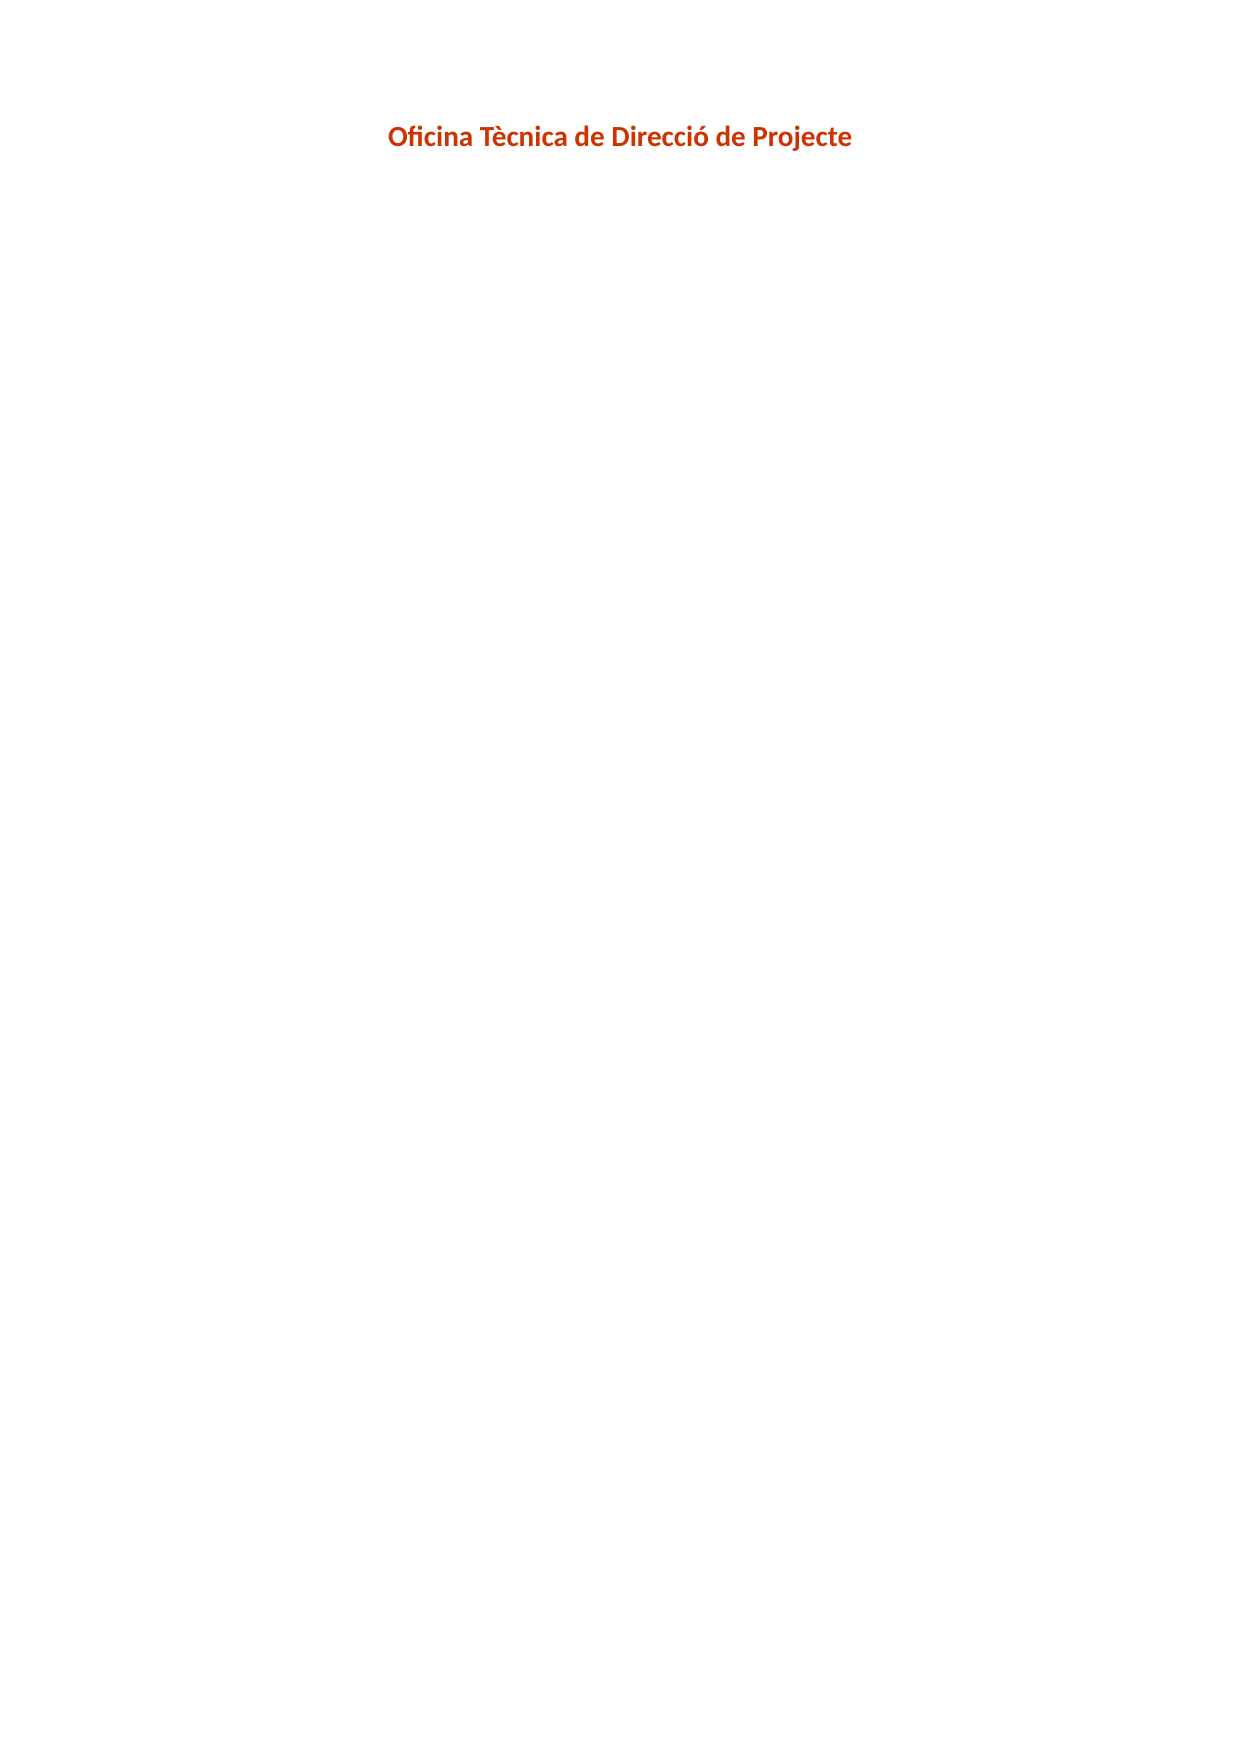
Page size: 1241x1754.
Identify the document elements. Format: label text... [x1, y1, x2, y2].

text Oficina Tècnica de Direcció de Projecte [118, 118, 1122, 154]
